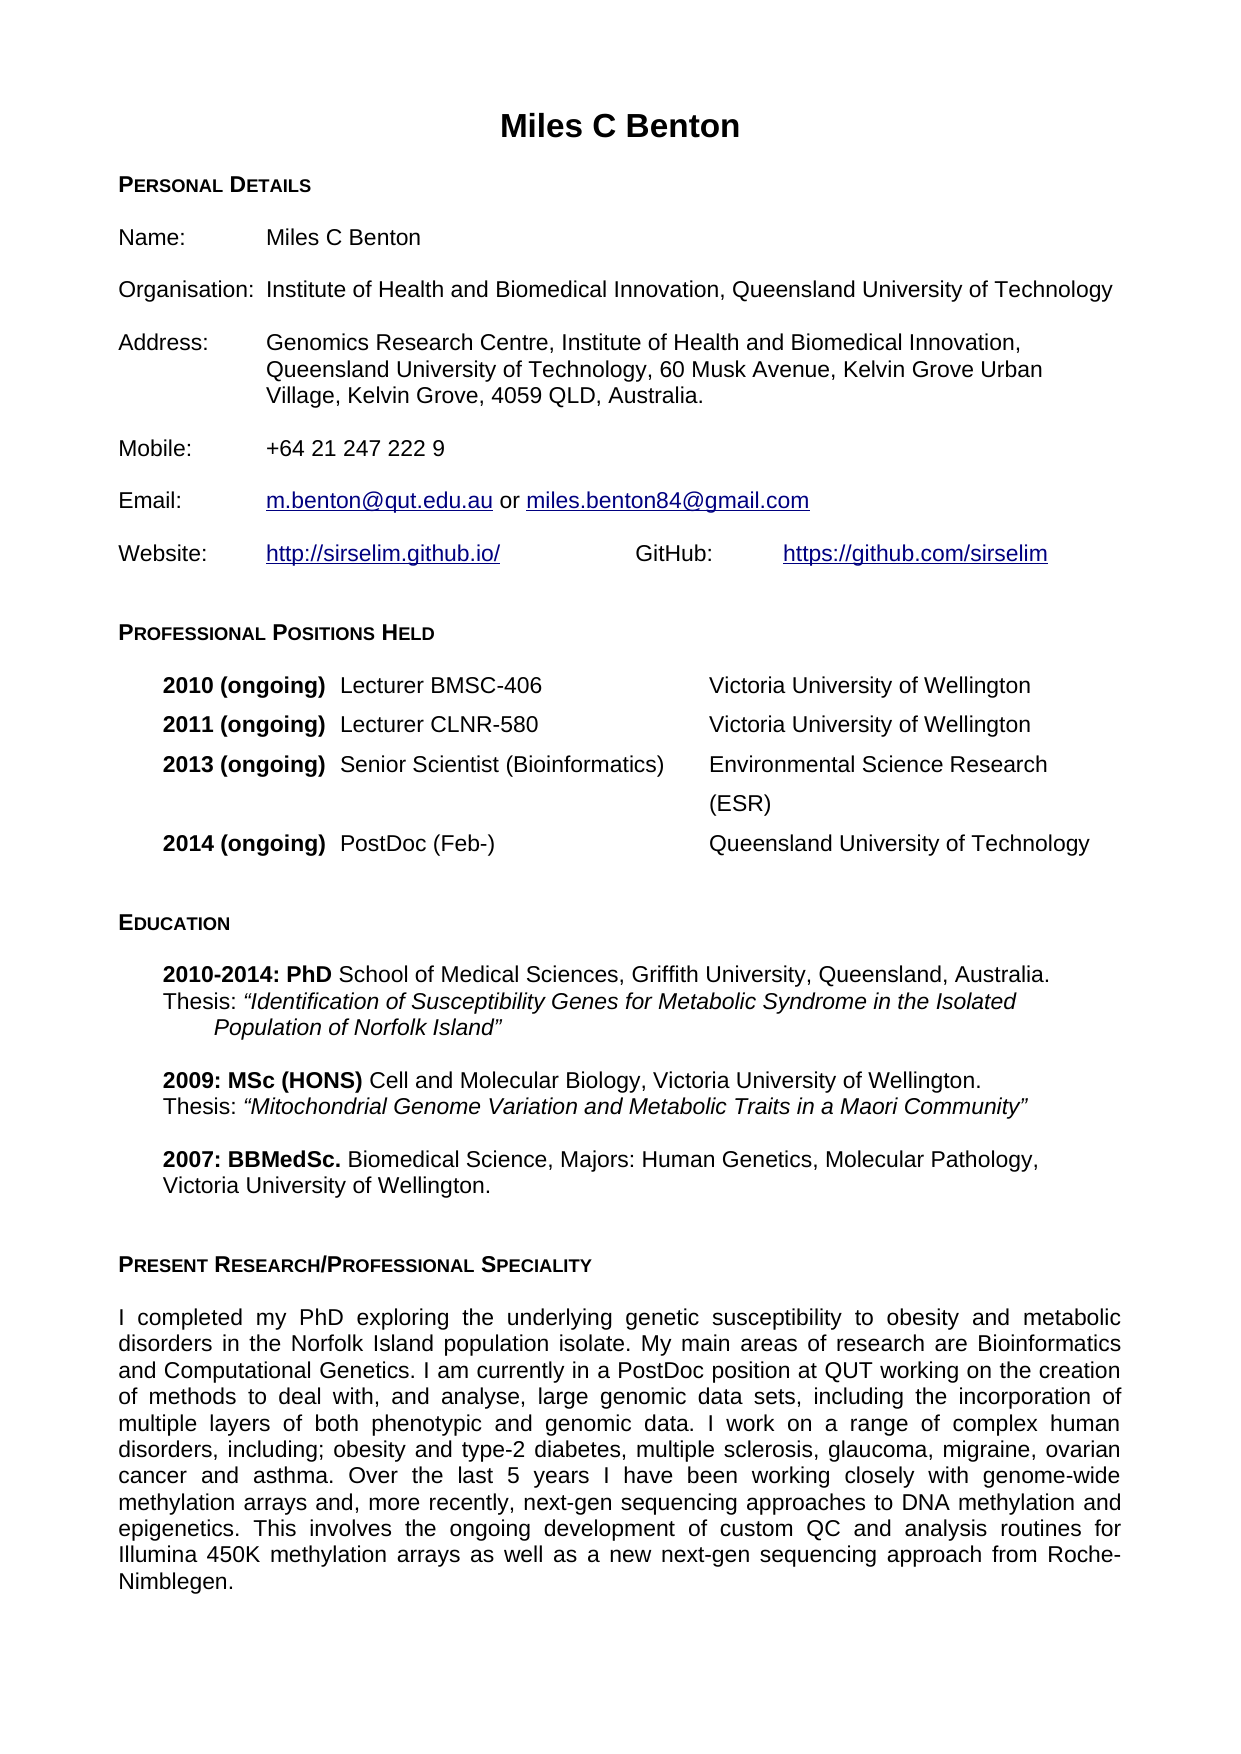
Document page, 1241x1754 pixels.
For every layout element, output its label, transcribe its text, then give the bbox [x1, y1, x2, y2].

text I completed my PhD exploring the underlying genetic susceptibility to obesity and metabolic disorders in the Norfolk Island population isolate. My main areas of research are Bioinformatics and Computational Genetics. I am currently in a PostDoc position at QUT working on the creation of methods to deal with, and analyse, large genomic data sets, including the incorporation of multiple layers of both phenotypic and genomic data. I work on a range of complex human disorders, including; obesity and type-2 diabetes, multiple sclerosis, glaucoma, migraine, ovarian cancer and asthma. Over the last 5 years I have been working closely with genome-wide methylation arrays and, more recently, next-gen sequencing approaches to DNA methylation and epigenetics. This involves the ongoing development of custom QC and analysis routines for Illumina 450K methylation arrays as well as a new next-gen sequencing approach from Roche-Nimblegen. [118, 1304, 1122, 1594]
text Thesis: “Mitochondrial Genome Variation and Metabolic Traits in a Maori Community” [118, 1093, 1122, 1119]
text Victoria University of Wellington. [118, 1172, 1122, 1199]
text 2010 (ongoing) Lecturer BMSC-406 Victoria University of Wellington [118, 672, 1122, 698]
text Address: Genomics Research Centre, Institute of Health and Biomedical Innovation, Queensland University of Technology, 60 Musk Avenue, Kelvin Grove Urban Village, Kelvin Grove, 4059 QLD, Australia. [118, 329, 1122, 408]
text Thesis: “Identification of Susceptibility Genes for Metabolic Syndrome in the Isolated [118, 988, 1122, 1014]
text Personal Details [118, 171, 1122, 197]
text Mobile: +64 21 247 222 9 [118, 434, 1122, 461]
text 2014 (ongoing) PostDoc (Feb-) Queensland University of Technology [118, 830, 1122, 856]
text Education [118, 909, 1122, 935]
text Name: Miles C Benton [118, 224, 1122, 250]
text Professional Positions Held [118, 619, 1122, 645]
text Population of Norfolk Island” [118, 1014, 1122, 1041]
text Organisation: Institute of Health and Biomedical Innovation, Queensland University of Technology [118, 276, 1122, 303]
text Email: m.benton@qut.edu.au or miles.benton84@gmail.com [118, 487, 1122, 514]
text Present Research/Professional Speciality [118, 1251, 1122, 1278]
text 2011 (ongoing) Lecturer CLNR-580 Victoria University of Wellington [118, 711, 1122, 738]
text 2009: MSc (HONS) Cell and Molecular Biology, Victoria University of Wellington. [118, 1067, 1122, 1093]
text Website: http://sirselim.github.io/ GitHub: https://github.com/sirselim [118, 540, 1122, 566]
text 2010-2014: PhD School of Medical Sciences, Griffith University, Queensland, Australia. [118, 961, 1122, 988]
text Miles C Benton [118, 106, 1122, 145]
text 2013 (ongoing) Senior Scientist (Bioinformatics) Environmental Science Research (ESR) [118, 751, 1122, 817]
text 2007: BBMedSc. Biomedical Science, Majors: Human Genetics, Molecular Pathology, [118, 1146, 1122, 1172]
